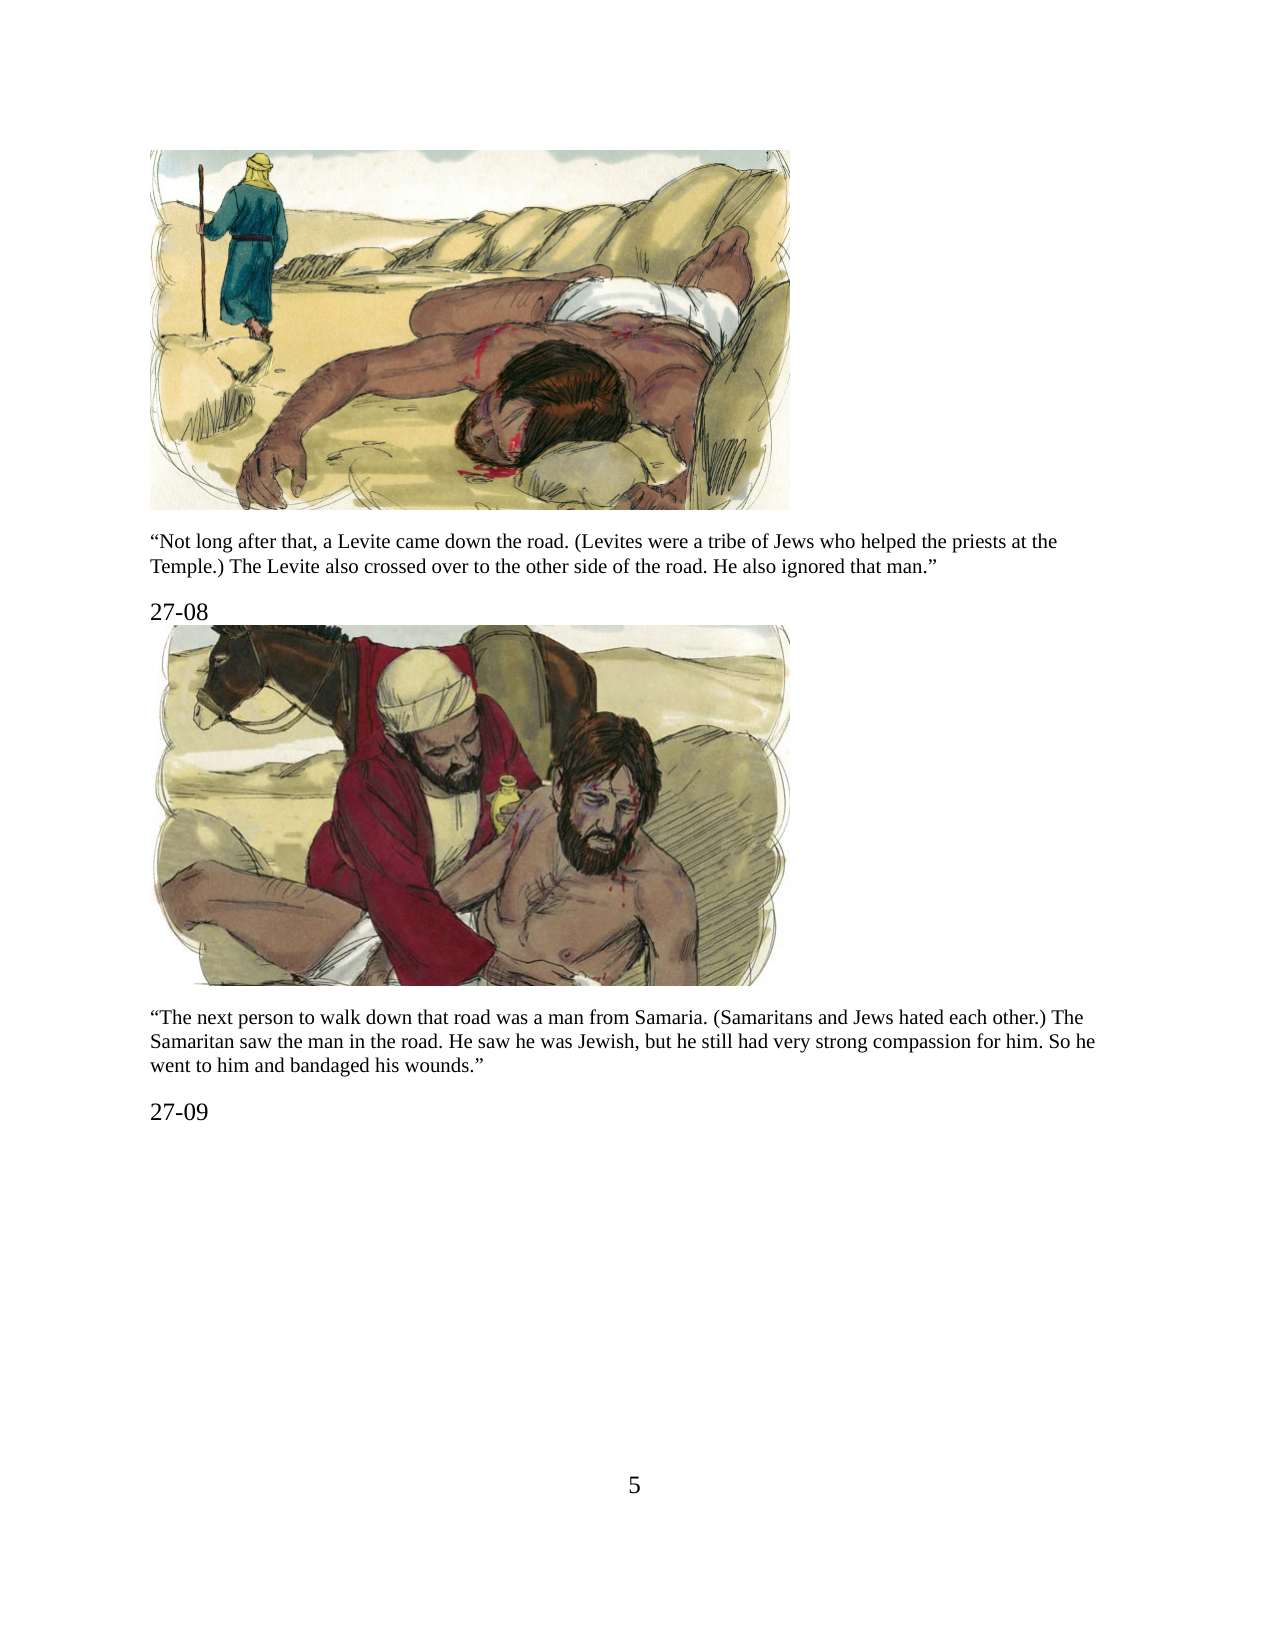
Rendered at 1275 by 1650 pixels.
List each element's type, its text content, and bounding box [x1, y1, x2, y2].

subtitle 27-08 [150, 597, 1125, 626]
subtitle 27-09 [150, 1097, 1125, 1126]
text “Not long after that, a Levite came down the road. (Levites were a tribe of Jews who helped the priests at the Temple.) The Levite also crossed over to the other side of the road. He also ignored that man.” [150, 529, 1125, 578]
picture [150, 150, 790, 510]
text “The next person to walk down that road was a man from Samaria. (Samaritans and Jews hated each other.) The Samaritan saw the man in the road. He saw he was Jewish, but he still had very strong compassion for him. So he went to him and bandaged his wounds.” [150, 1005, 1125, 1077]
picture [150, 625, 790, 986]
